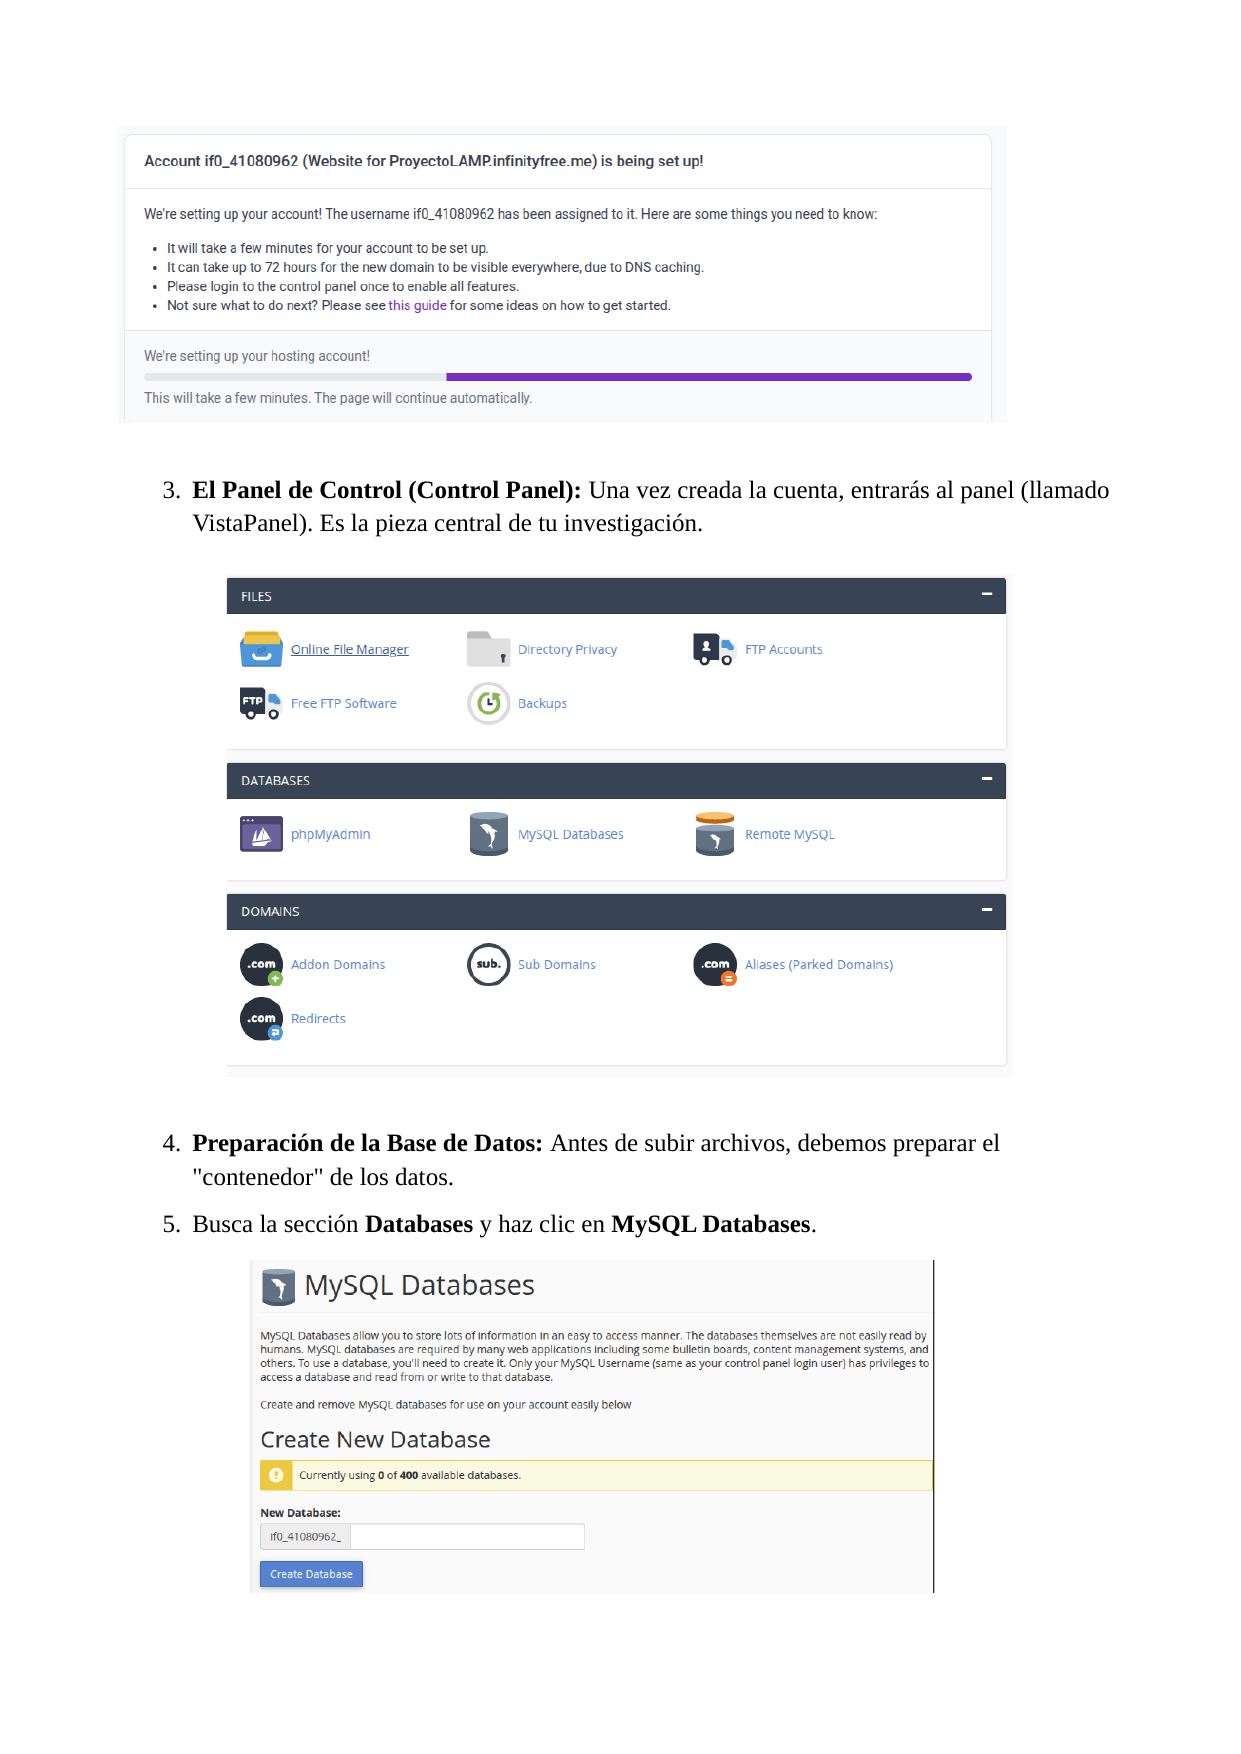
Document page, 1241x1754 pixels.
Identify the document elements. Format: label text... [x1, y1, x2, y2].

list El Panel de Control (Control Panel): Una vez creada la cuenta, entrarás al panel (llamado VistaPanel). Es la pieza central de tu investigación. [162, 475, 1122, 537]
picture [226, 574, 1014, 1077]
picture [250, 1260, 935, 1593]
picture [118, 126, 1008, 423]
list Busca la sección Databases y haz clic en MySQL Databases. [162, 1209, 1122, 1621]
list Preparación de la Base de Datos: Antes de subir archivos, debemos preparar el "contenedor" de los datos. [162, 1128, 1122, 1190]
